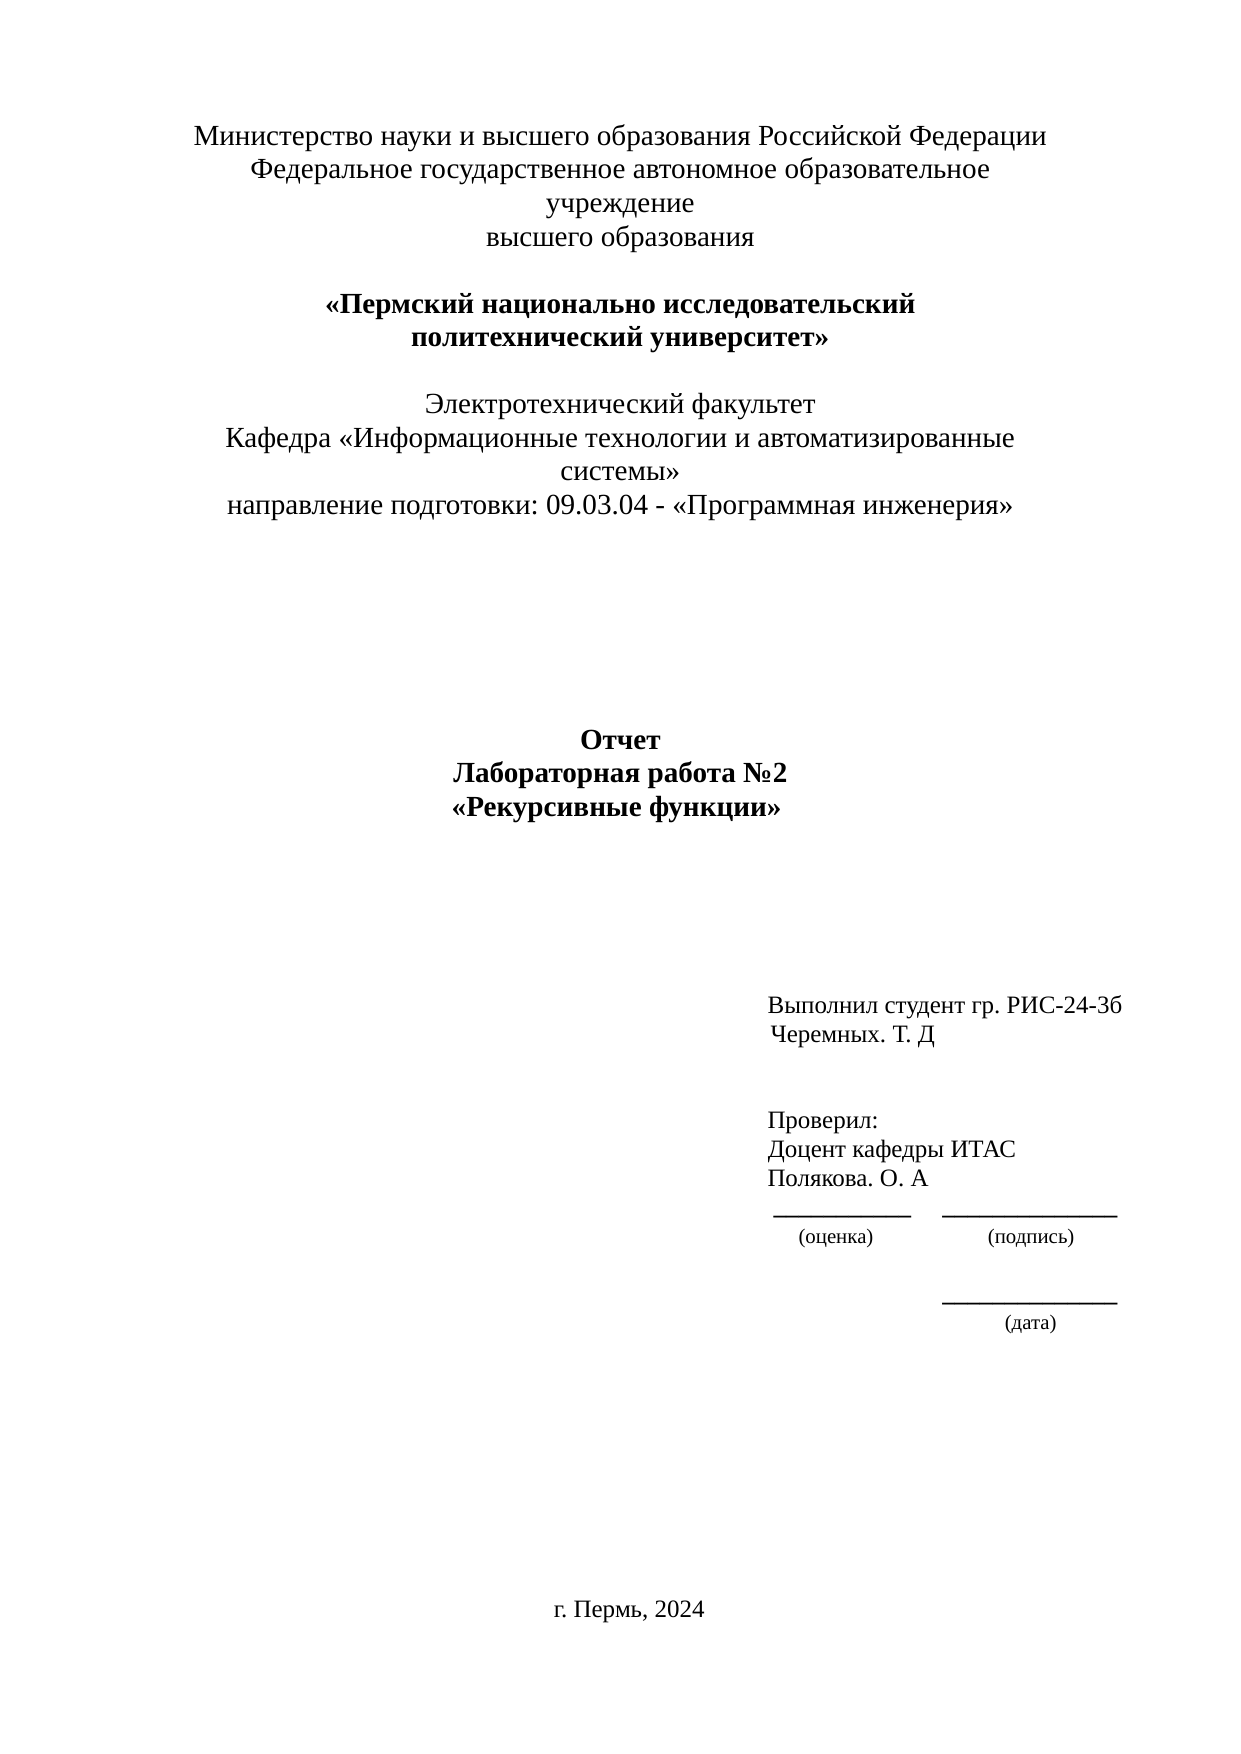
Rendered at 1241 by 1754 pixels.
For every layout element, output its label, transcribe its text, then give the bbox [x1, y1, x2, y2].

text «Пермский национально исследовательский [177, 286, 1063, 319]
text Проверил: [192, 1105, 1122, 1134]
text Кафедра «Информационные технологии и автоматизированные системы» [177, 420, 1063, 487]
text ______________ [192, 1278, 1122, 1306]
text Министерство науки и высшего образования Российской Федерации [177, 118, 1063, 152]
text направление подготовки: 09.03.04 - «Программная инженерия» [177, 487, 1063, 521]
text Лабораторная работа №2 [177, 755, 1063, 789]
text ___________ ______________ [192, 1191, 1122, 1220]
text «Рекурсивные функции» [177, 789, 1063, 822]
text высшего образования [177, 219, 1063, 252]
text политехнический университет» [177, 319, 1063, 353]
text (дата) [192, 1306, 1122, 1335]
text (оценка) (подпись) [192, 1220, 1122, 1249]
text Электротехнический факультет [177, 386, 1063, 420]
text Отчет [177, 722, 1063, 755]
text Доцент кафедры ИТАС [192, 1134, 1122, 1163]
text г. Пермь, 2024 [195, 1594, 1063, 1623]
text Выполнил студент гр. РИС-24-3б [118, 990, 1122, 1019]
text Полякова. О. А [192, 1163, 1122, 1191]
text Федеральное государственное автономное образовательное учреждение [177, 152, 1063, 219]
text Черемных. Т. Д [118, 1019, 1122, 1048]
